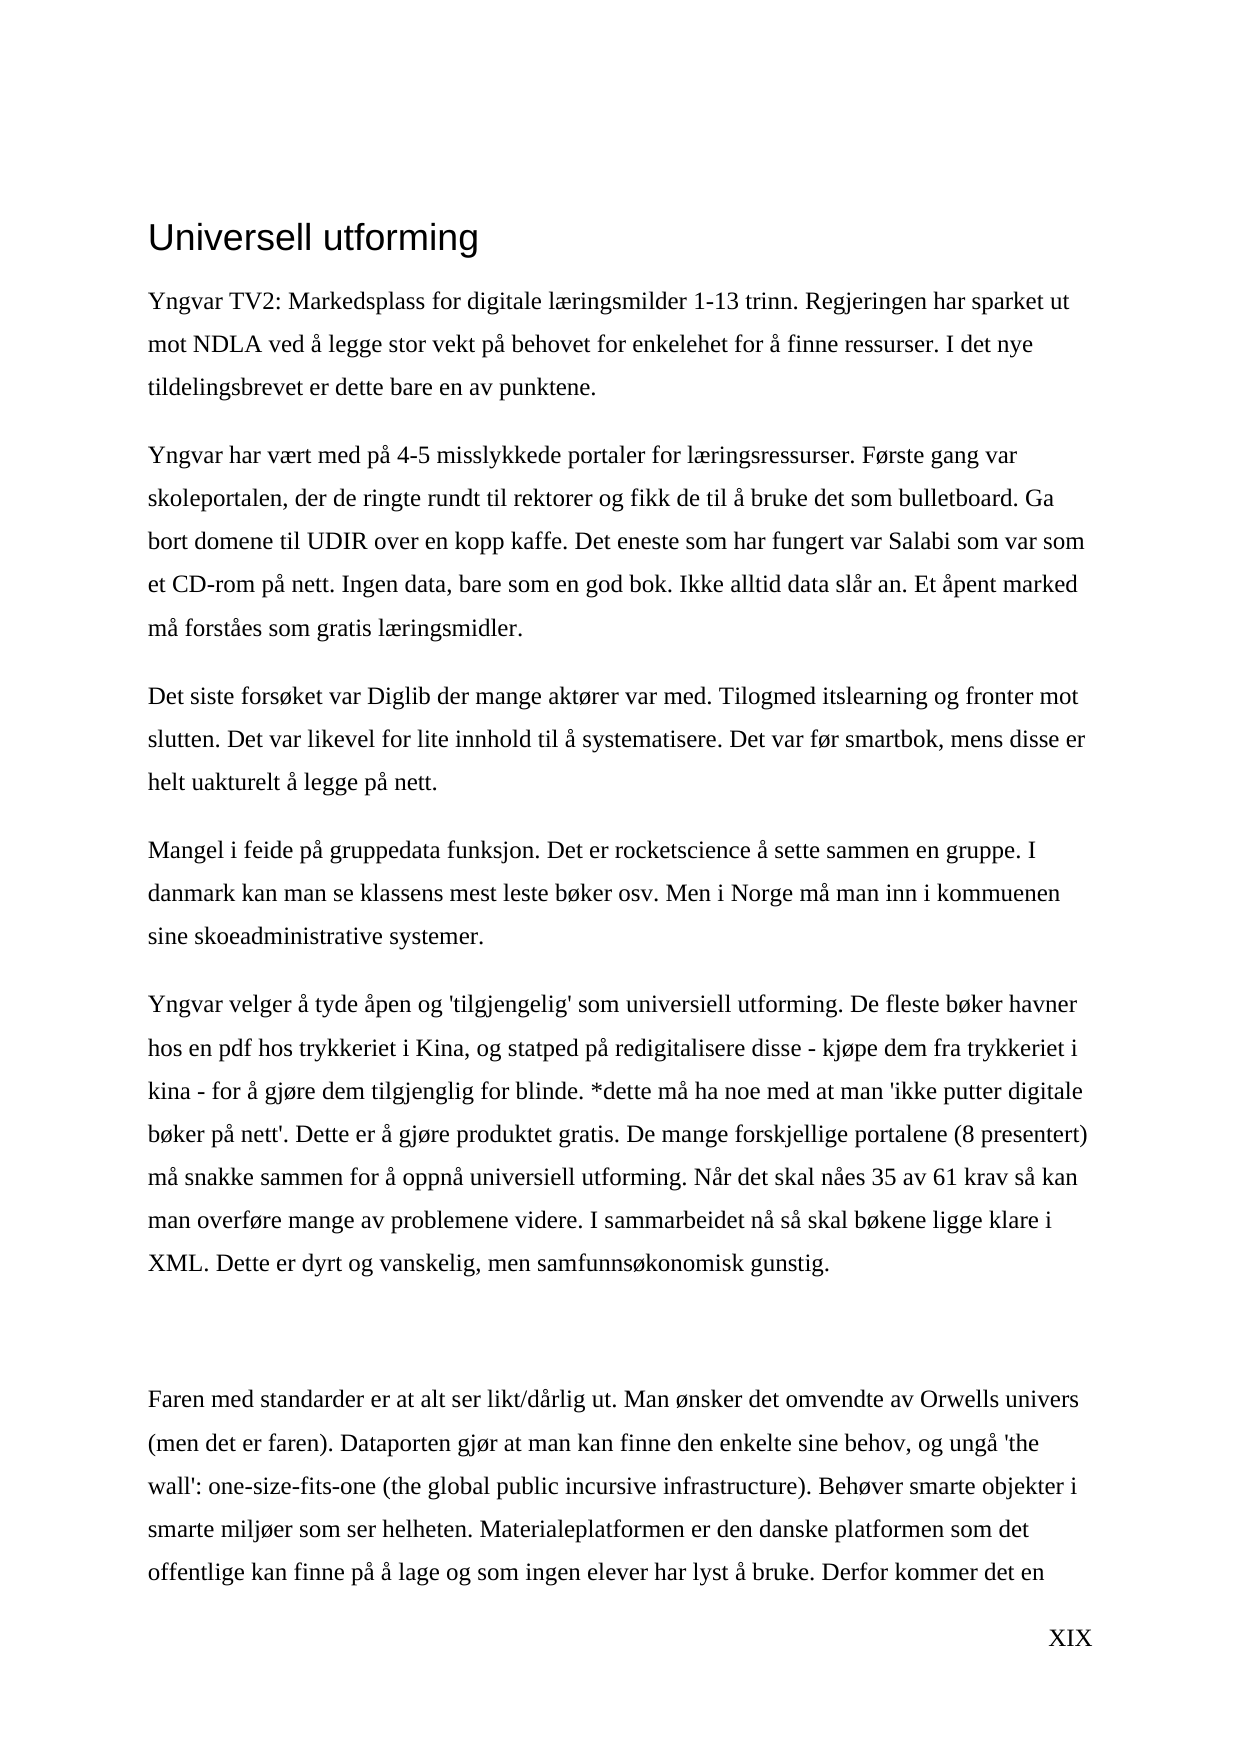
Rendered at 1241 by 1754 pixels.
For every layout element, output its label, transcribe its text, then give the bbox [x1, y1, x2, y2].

text Det siste forsøket var Diglib der mange aktører var med. Tilogmed itslearning og fronter mot slutten. Det var likevel for lite innhold til å systematisere. Det var før smartbok, mens disse er helt uakturelt å legge på nett. [148, 681, 1092, 796]
text Faren med standarder er at alt ser likt/dårlig ut. Man ønsker det omvendte av Orwells univers (men det er faren). Dataporten gjør at man kan finne den enkelte sine behov, og ungå 'the wall': one-size-fits-one (the global public incursive infrastructure). Behøver smarte objekter i smarte miljøer som ser helheten. Materialeplatformen er den danske platformen som det offentlige kan finne på å lage og som ingen elever har lyst å bruke. Derfor kommer det en [148, 1384, 1092, 1586]
text Yngvar TV2: Markedsplass for digitale læringsmilder 1-13 trinn. Regjeringen har sparket ut mot NDLA ved å legge stor vekt på behovet for enkelehet for å finne ressurser. I det nye tildelingsbrevet er dette bare en av punktene. [148, 286, 1092, 401]
subtitle Universell utforming [148, 215, 1092, 258]
text Yngvar har vært med på 4-5 misslykkede portaler for læringsressurser. Første gang var skoleportalen, der de ringte rundt til rektorer og fikk de til å bruke det som bulletboard. Ga bort domene til UDIR over en kopp kaffe. Det eneste som har fungert var Salabi som var som et CD-rom på nett. Ingen data, bare som en god bok. Ikke alltid data slår an. Et åpent marked må forståes som gratis læringsmidler. [148, 440, 1092, 641]
text Yngvar velger å tyde åpen og 'tilgjengelig' som universiell utforming. De fleste bøker havner hos en pdf hos trykkeriet i Kina, og statped på redigitalisere disse - kjøpe dem fra trykkeriet i kina - for å gjøre dem tilgjenglig for blinde. *dette må ha noe med at man 'ikke putter digitale bøker på nett'. Dette er å gjøre produktet gratis. De mange forskjellige portalene (8 presentert) må snakke sammen for å oppnå universiell utforming. Når det skal nåes 35 av 61 krav så kan man overføre mange av problemene videre. I sammarbeidet nå så skal bøkene ligge klare i XML. Dette er dyrt og vanskelig, men samfunnsøkonomisk gunstig. [148, 989, 1092, 1277]
text Mangel i feide på gruppedata funksjon. Det er rocketscience å sette sammen en gruppe. I danmark kan man se klassens mest leste bøker osv. Men i Norge må man inn i kommuenen sine skoeadministrative systemer. [148, 835, 1092, 950]
